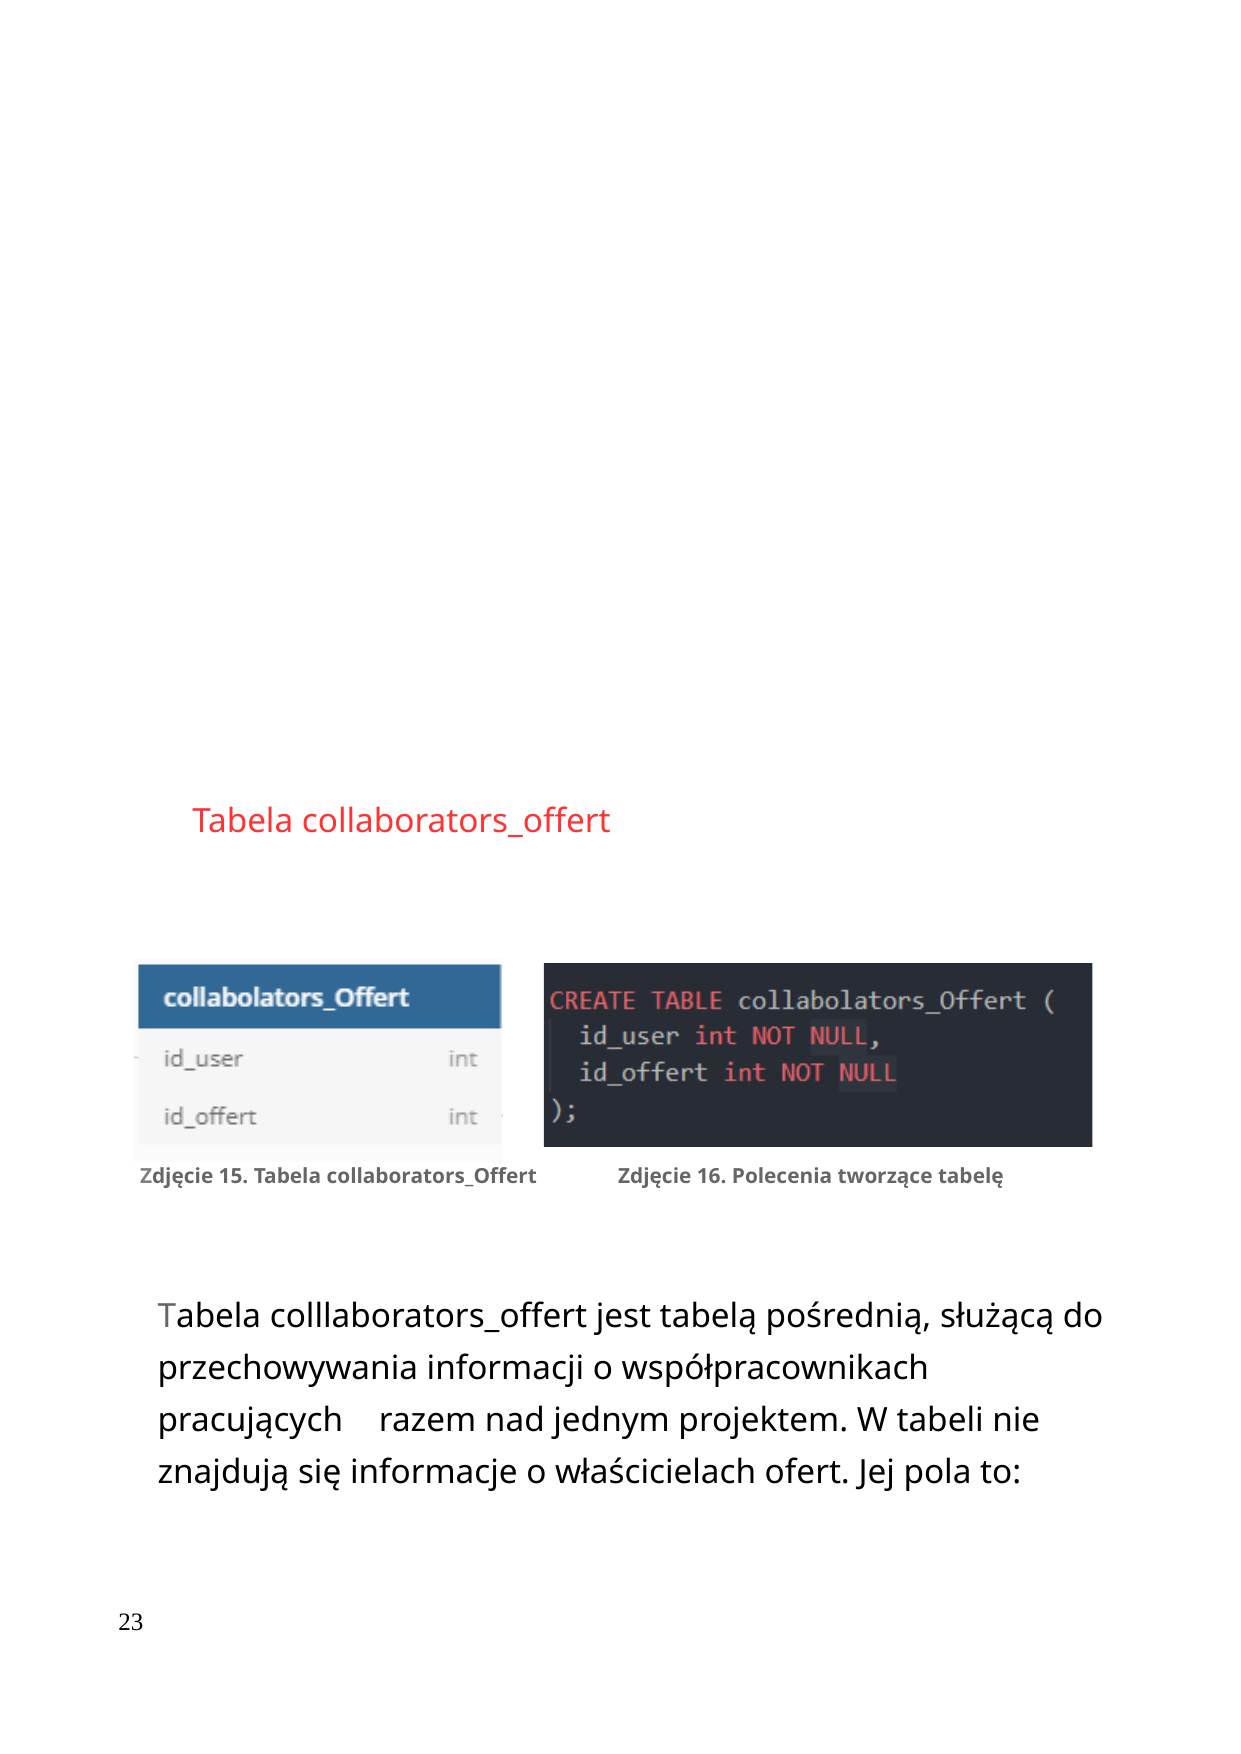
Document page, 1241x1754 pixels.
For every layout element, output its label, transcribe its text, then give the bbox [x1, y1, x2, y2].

text Tabela collaborators_offert [118, 797, 1122, 842]
text Zdjęcie 15. Tabela collaborators_Offert Zdjęcie 16. Polecenia tworzące tabelę [118, 953, 1122, 1189]
text Tabela colllaborators_offert jest tabelą pośrednią, służącą do przechowywania informacji o współpracownikach pracujących razem nad jednym projektem. W tabeli nie znajdują się informacje o właścicielach ofert. Jej pola to: [157, 1291, 1122, 1493]
